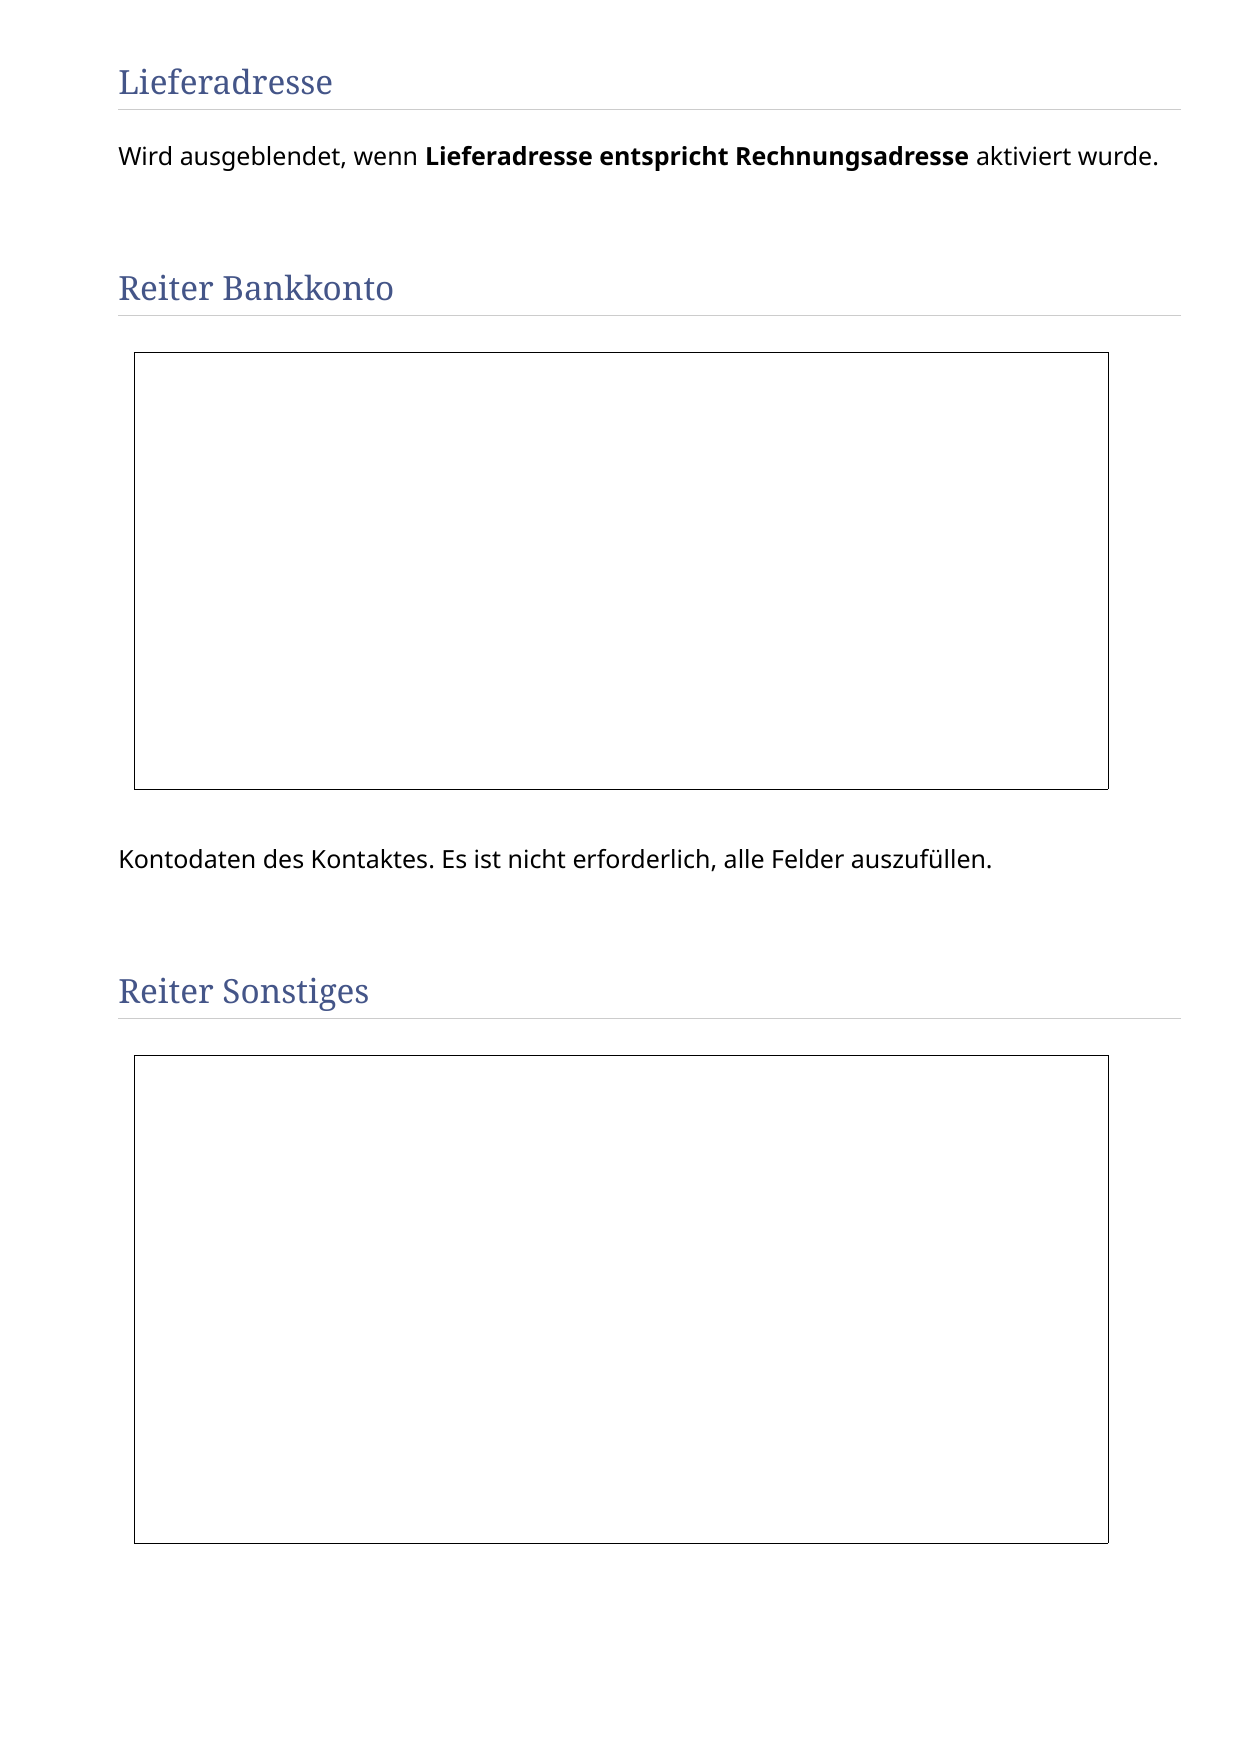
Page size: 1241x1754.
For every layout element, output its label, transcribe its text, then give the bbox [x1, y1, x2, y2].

text Kontodaten des Kontaktes. Es ist nicht erforderlich, alle Felder auszufüllen. [118, 841, 1181, 876]
subtitle Reiter Bankkonto [118, 265, 1181, 315]
text Wird ausgeblendet, wenn Lieferadresse entspricht Rechnungsadresse aktiviert wurde. [118, 139, 1181, 173]
subtitle Lieferadresse [118, 59, 1181, 109]
subtitle Reiter Sonstiges [118, 967, 1181, 1018]
